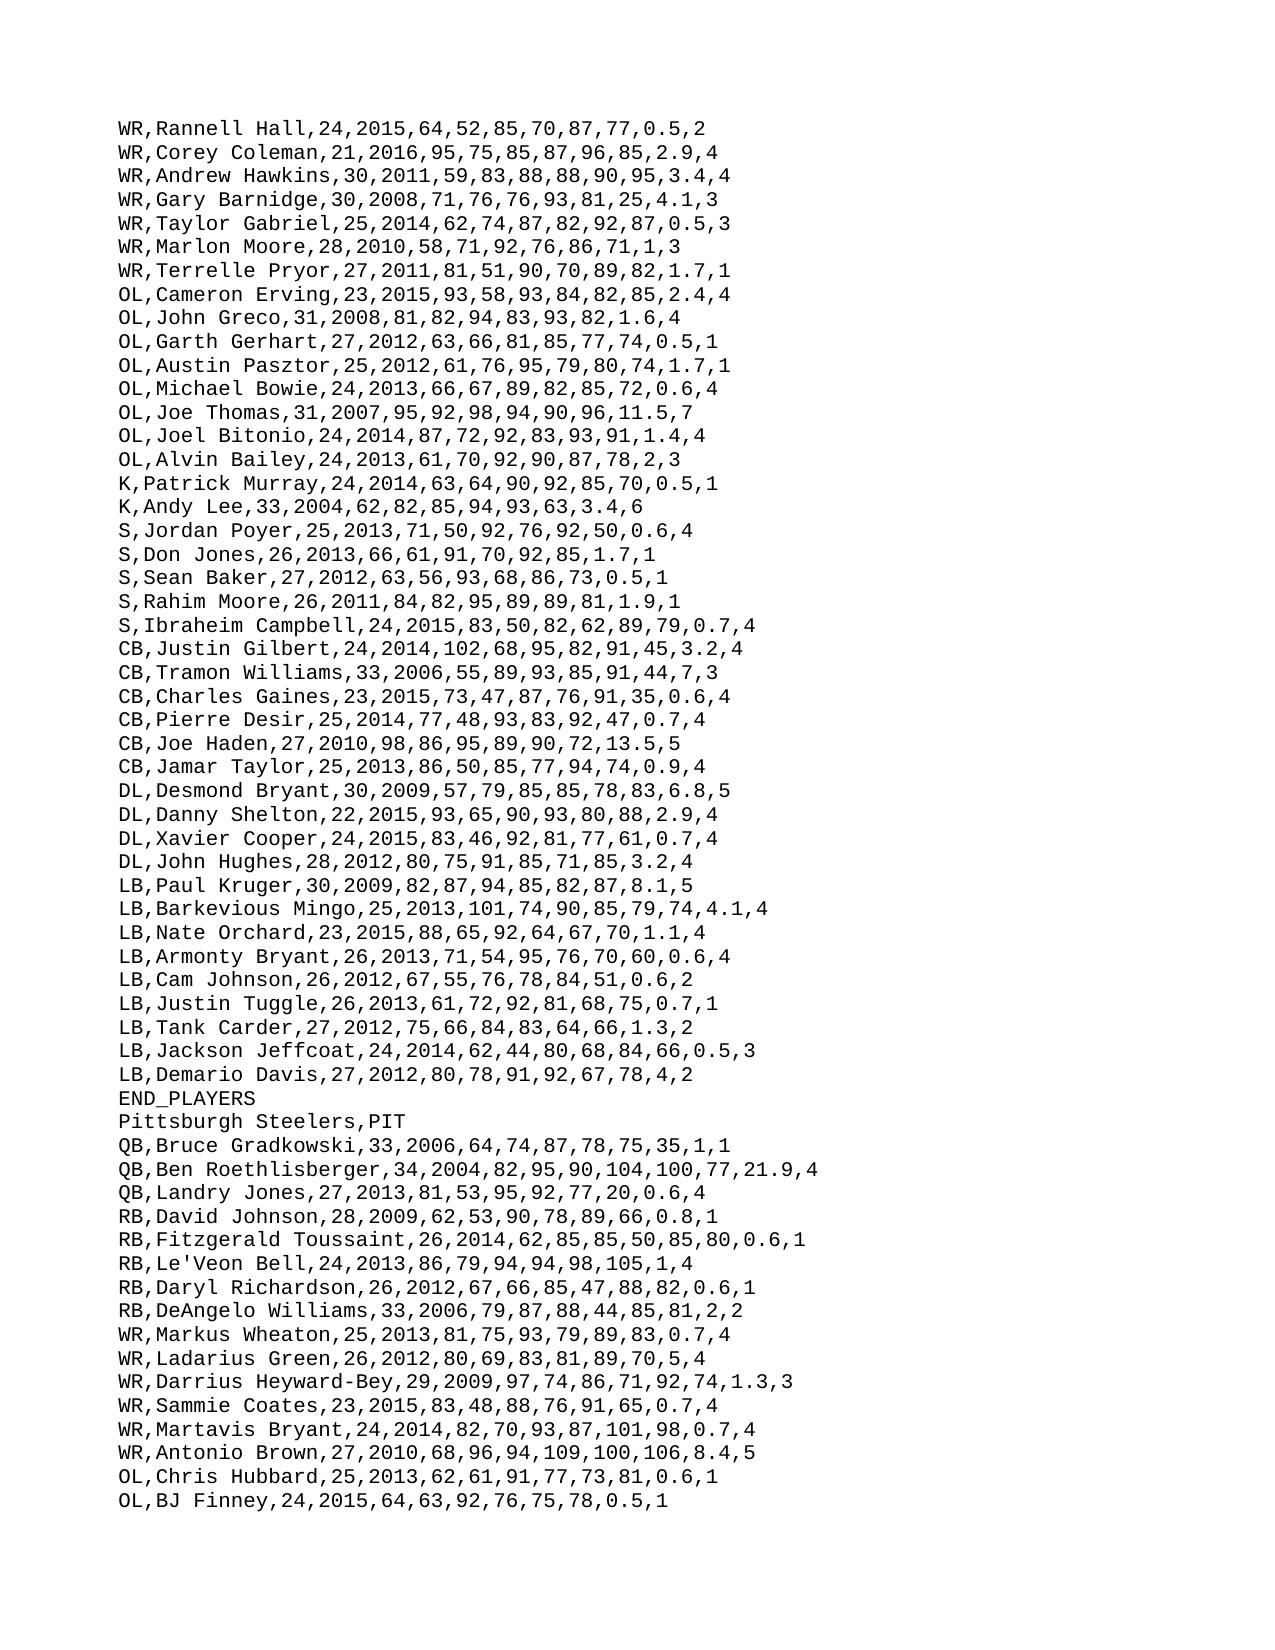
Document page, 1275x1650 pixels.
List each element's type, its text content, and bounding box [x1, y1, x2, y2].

text WR,Sammie Coates,23,2015,83,48,88,76,91,65,0.7,4 [118, 1395, 1157, 1419]
text DL,Desmond Bryant,30,2009,57,79,85,85,78,83,6.8,5 [118, 780, 1157, 804]
text OL,Cameron Erving,23,2015,93,58,93,84,82,85,2.4,4 [118, 284, 1157, 307]
text LB,Tank Carder,27,2012,75,66,84,83,64,66,1.3,2 [118, 1017, 1157, 1040]
text DL,Danny Shelton,22,2015,93,65,90,93,80,88,2.9,4 [118, 804, 1157, 827]
text LB,Justin Tuggle,26,2013,61,72,92,81,68,75,0.7,1 [118, 993, 1157, 1017]
text OL,John Greco,31,2008,81,82,94,83,93,82,1.6,4 [118, 307, 1157, 331]
text LB,Demario Davis,27,2012,80,78,91,92,67,78,4,2 [118, 1064, 1157, 1088]
text OL,Joel Bitonio,24,2014,87,72,92,83,93,91,1.4,4 [118, 426, 1157, 449]
text LB,Barkevious Mingo,25,2013,101,74,90,85,79,74,4.1,4 [118, 898, 1157, 922]
text WR,Andrew Hawkins,30,2011,59,83,88,88,90,95,3.4,4 [118, 165, 1157, 189]
text LB,Nate Orchard,23,2015,88,65,92,64,67,70,1.1,4 [118, 922, 1157, 946]
text QB,Landry Jones,27,2013,81,53,95,92,77,20,0.6,4 [118, 1182, 1157, 1206]
text LB,Jackson Jeffcoat,24,2014,62,44,80,68,84,66,0.5,3 [118, 1040, 1157, 1064]
text CB,Charles Gaines,23,2015,73,47,87,76,91,35,0.6,4 [118, 686, 1157, 709]
text END_PLAYERS [118, 1088, 1157, 1111]
text OL,Chris Hubbard,25,2013,62,61,91,77,73,81,0.6,1 [118, 1466, 1157, 1489]
text CB,Tramon Williams,33,2006,55,89,93,85,91,44,7,3 [118, 662, 1157, 686]
text S,Ibraheim Campbell,24,2015,83,50,82,62,89,79,0.7,4 [118, 615, 1157, 638]
text OL,Garth Gerhart,27,2012,63,66,81,85,77,74,0.5,1 [118, 331, 1157, 354]
text WR,Marlon Moore,28,2010,58,71,92,76,86,71,1,3 [118, 236, 1157, 260]
text OL,Michael Bowie,24,2013,66,67,89,82,85,72,0.6,4 [118, 378, 1157, 402]
text RB,David Johnson,28,2009,62,53,90,78,89,66,0.8,1 [118, 1206, 1157, 1229]
text WR,Antonio Brown,27,2010,68,96,94,109,100,106,8.4,5 [118, 1442, 1157, 1466]
text K,Andy Lee,33,2004,62,82,85,94,93,63,3.4,6 [118, 496, 1157, 520]
text Pittsburgh Steelers,PIT [118, 1111, 1157, 1135]
text CB,Justin Gilbert,24,2014,102,68,95,82,91,45,3.2,4 [118, 638, 1157, 662]
text WR,Terrelle Pryor,27,2011,81,51,90,70,89,82,1.7,1 [118, 260, 1157, 284]
text RB,Fitzgerald Toussaint,26,2014,62,85,85,50,85,80,0.6,1 [118, 1229, 1157, 1253]
text S,Sean Baker,27,2012,63,56,93,68,86,73,0.5,1 [118, 567, 1157, 591]
text WR,Ladarius Green,26,2012,80,69,83,81,89,70,5,4 [118, 1348, 1157, 1371]
text DL,John Hughes,28,2012,80,75,91,85,71,85,3.2,4 [118, 851, 1157, 875]
text OL,Joe Thomas,31,2007,95,92,98,94,90,96,11.5,7 [118, 402, 1157, 426]
text LB,Paul Kruger,30,2009,82,87,94,85,82,87,8.1,5 [118, 875, 1157, 898]
text S,Jordan Poyer,25,2013,71,50,92,76,92,50,0.6,4 [118, 520, 1157, 544]
text OL,Austin Pasztor,25,2012,61,76,95,79,80,74,1.7,1 [118, 354, 1157, 378]
text CB,Pierre Desir,25,2014,77,48,93,83,92,47,0.7,4 [118, 709, 1157, 733]
text RB,Le'Veon Bell,24,2013,86,79,94,94,98,105,1,4 [118, 1253, 1157, 1277]
text WR,Corey Coleman,21,2016,95,75,85,87,96,85,2.9,4 [118, 142, 1157, 165]
text OL,Alvin Bailey,24,2013,61,70,92,90,87,78,2,3 [118, 449, 1157, 473]
text RB,DeAngelo Williams,33,2006,79,87,88,44,85,81,2,2 [118, 1300, 1157, 1324]
text CB,Jamar Taylor,25,2013,86,50,85,77,94,74,0.9,4 [118, 757, 1157, 780]
text DL,Xavier Cooper,24,2015,83,46,92,81,77,61,0.7,4 [118, 827, 1157, 851]
text WR,Darrius Heyward-Bey,29,2009,97,74,86,71,92,74,1.3,3 [118, 1371, 1157, 1395]
text WR,Gary Barnidge,30,2008,71,76,76,93,81,25,4.1,3 [118, 189, 1157, 213]
text K,Patrick Murray,24,2014,63,64,90,92,85,70,0.5,1 [118, 473, 1157, 496]
text QB,Bruce Gradkowski,33,2006,64,74,87,78,75,35,1,1 [118, 1135, 1157, 1158]
text LB,Cam Johnson,26,2012,67,55,76,78,84,51,0.6,2 [118, 969, 1157, 993]
text WR,Martavis Bryant,24,2014,82,70,93,87,101,98,0.7,4 [118, 1419, 1157, 1442]
text OL,BJ Finney,24,2015,64,63,92,76,75,78,0.5,1 [118, 1489, 1157, 1513]
text RB,Daryl Richardson,26,2012,67,66,85,47,88,82,0.6,1 [118, 1277, 1157, 1300]
text WR,Markus Wheaton,25,2013,81,75,93,79,89,83,0.7,4 [118, 1324, 1157, 1348]
text S,Don Jones,26,2013,66,61,91,70,92,85,1.7,1 [118, 544, 1157, 567]
text CB,Joe Haden,27,2010,98,86,95,89,90,72,13.5,5 [118, 733, 1157, 757]
text QB,Ben Roethlisberger,34,2004,82,95,90,104,100,77,21.9,4 [118, 1158, 1157, 1182]
text S,Rahim Moore,26,2011,84,82,95,89,89,81,1.9,1 [118, 591, 1157, 615]
text WR,Taylor Gabriel,25,2014,62,74,87,82,92,87,0.5,3 [118, 213, 1157, 236]
text WR,Rannell Hall,24,2015,64,52,85,70,87,77,0.5,2 [118, 118, 1157, 142]
text LB,Armonty Bryant,26,2013,71,54,95,76,70,60,0.6,4 [118, 946, 1157, 969]
